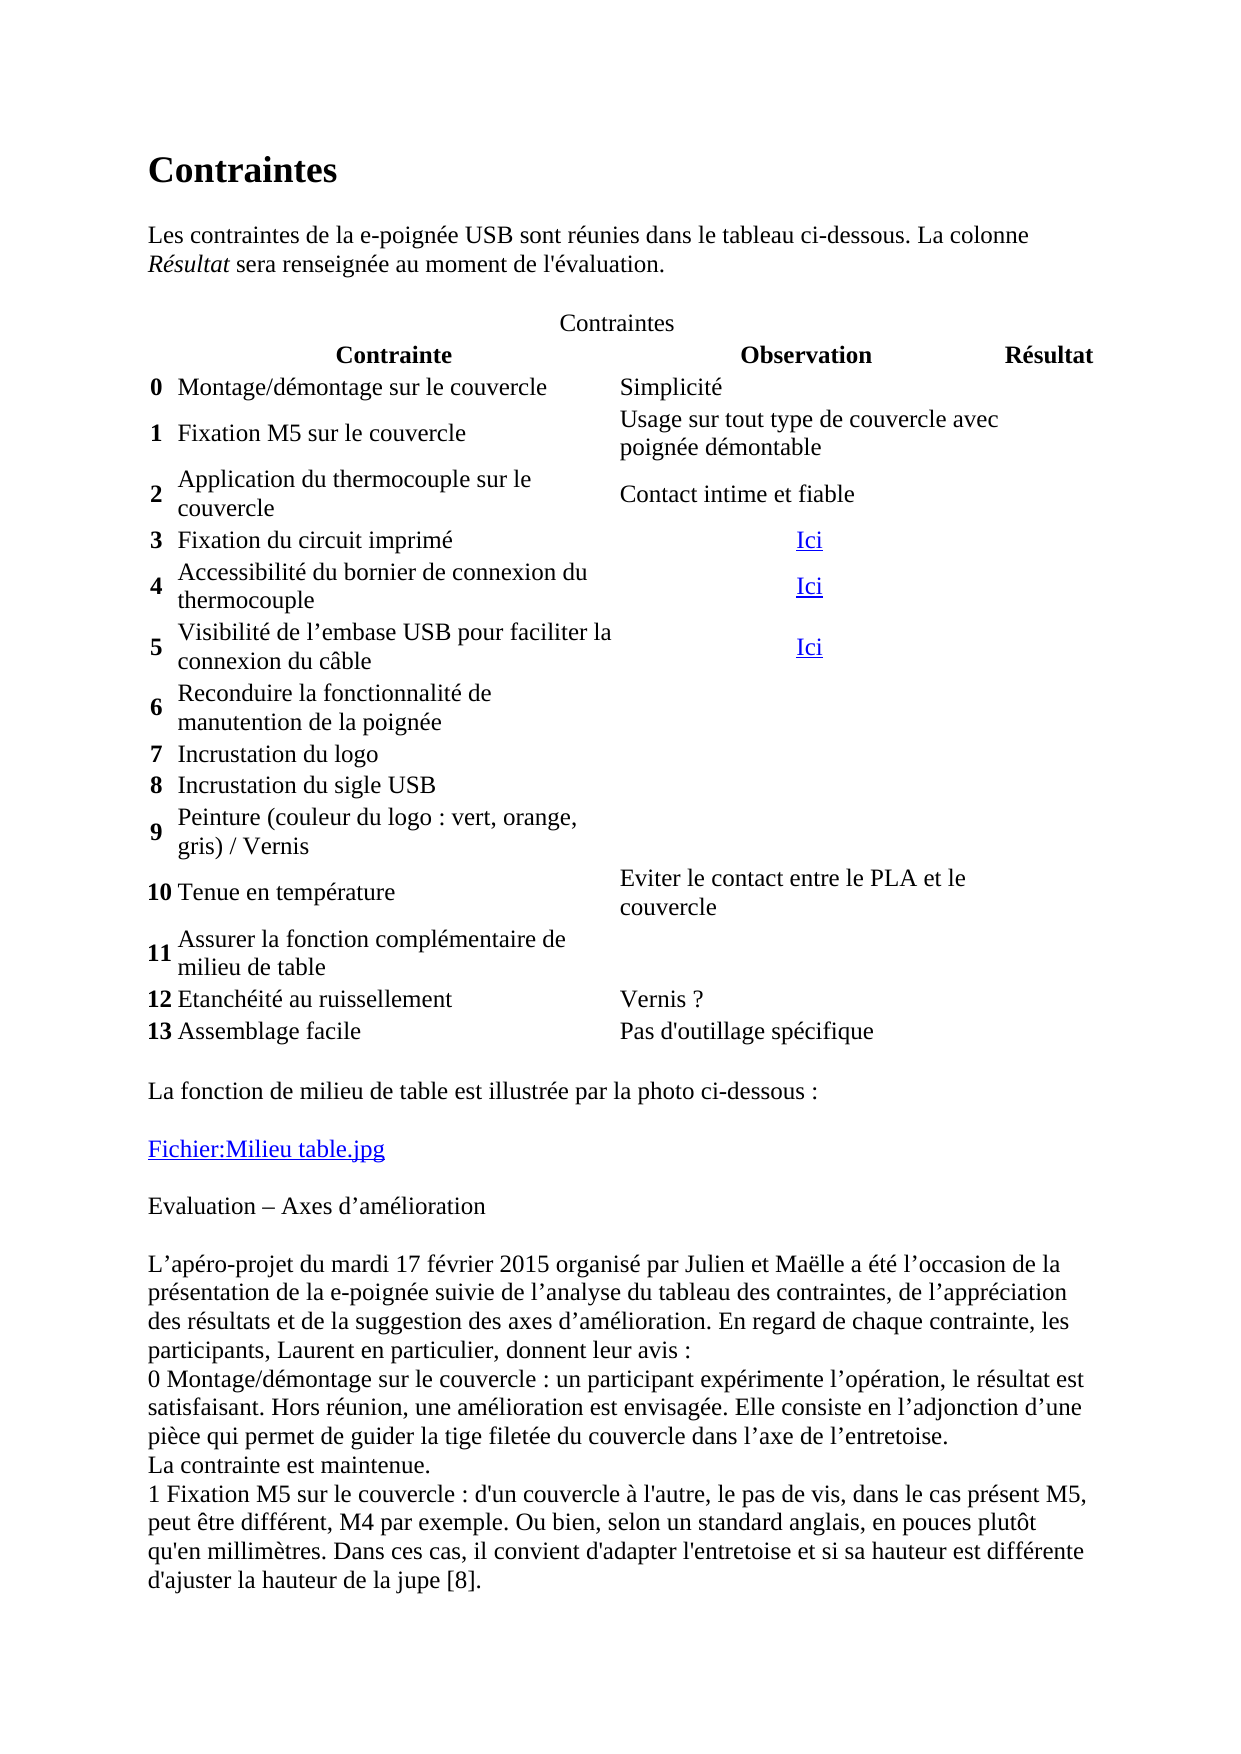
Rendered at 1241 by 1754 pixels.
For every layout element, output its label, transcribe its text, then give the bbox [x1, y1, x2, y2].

table_cell 2 [143, 463, 176, 523]
text Fichier:Milieu table.jpg [148, 1134, 1093, 1162]
table_cell Assurer la fonction complémentaire de milieu de table [176, 922, 618, 983]
table_cell Application du thermocouple sur le couvercle [176, 463, 618, 523]
table_cell [1001, 737, 1097, 769]
table_cell 1 [143, 402, 176, 463]
table_cell 10 [143, 862, 176, 922]
table_cell [618, 677, 1001, 737]
table_cell 0 [143, 370, 176, 402]
table_cell Ici [618, 524, 1001, 555]
table_cell 3 [143, 524, 176, 555]
text La contrainte est maintenue. [148, 1450, 1093, 1479]
table_cell 13 [143, 1015, 176, 1047]
table_cell [1001, 801, 1097, 862]
table_cell Visibilité de l’embase USB pour faciliter la connexion du câble [176, 616, 618, 677]
table_cell Eviter le contact entre le PLA et le couvercle [618, 862, 1001, 922]
table_cell 5 [143, 616, 176, 677]
table_cell Vernis ? [618, 983, 1001, 1015]
table_cell [1001, 677, 1097, 737]
table_cell [1001, 370, 1097, 402]
table_cell [618, 922, 1001, 983]
table_cell Tenue en température [176, 862, 618, 922]
table_cell Peinture (couleur du logo : vert, orange, gris) / Vernis [176, 801, 618, 862]
table_cell [1001, 402, 1097, 463]
text 1 Fixation M5 sur le couvercle : d'un couvercle à l'autre, le pas de vis, dans le cas présent M5, peut être différent, M4 par exemple. Ou bien, selon un standard anglais, en pouces plutôt qu'en millimètres. Dans ces cas, il convient d'adapter l'entretoise et si sa hauteur est différente d'ajuster la hauteur de la jupe [8]. [148, 1479, 1093, 1594]
text Evaluation – Axes d’amélioration [148, 1191, 1093, 1220]
table_cell Résultat [1001, 339, 1097, 370]
table_cell 8 [143, 769, 176, 801]
table_cell Assemblage facile [176, 1015, 618, 1047]
text Les contraintes de la e-poignée USB sont réunies dans le tableau ci-dessous. La colonne Résultat sera renseignée au moment de l'évaluation. [148, 220, 1093, 277]
table_cell Fixation du circuit imprimé [176, 524, 618, 555]
table_cell Incrustation du logo [176, 737, 618, 769]
table_cell Simplicité [618, 370, 1001, 402]
table_cell [1001, 922, 1097, 983]
table_cell [1001, 555, 1097, 616]
table_cell Etanchéité au ruissellement [176, 983, 618, 1015]
table_cell 9 [143, 801, 176, 862]
table_cell Reconduire la fonctionnalité de manutention de la poignée [176, 677, 618, 737]
table_cell [1001, 769, 1097, 801]
table_cell [1001, 1015, 1097, 1047]
table_cell Usage sur tout type de couvercle avec poignée démontable [618, 402, 1001, 463]
table_cell Contact intime et fiable [618, 463, 1001, 523]
table_cell [1001, 463, 1097, 523]
subtitle Contraintes [148, 148, 1093, 191]
table_header Contraintes [143, 307, 1097, 338]
table_cell Ici [618, 555, 1001, 616]
table_cell [1001, 983, 1097, 1015]
table_cell Observation [618, 339, 1001, 370]
text 0 Montage/démontage sur le couvercle : un participant expérimente l’opération, le résultat est satisfaisant. Hors réunion, une amélioration est envisagée. Elle consiste en l’adjonction d’une pièce qui permet de guider la tige filetée du couvercle dans l’axe de l’entretoise. [148, 1364, 1093, 1450]
text L’apéro-projet du mardi 17 février 2015 organisé par Julien et Maëlle a été l’occasion de la présentation de la e-poignée suivie de l’analyse du tableau des contraintes, de l’appréciation des résultats et de la suggestion des axes d’amélioration. En regard de chaque contrainte, les participants, Laurent en particulier, donnent leur avis : [148, 1249, 1093, 1364]
table_cell 11 [143, 922, 176, 983]
table_cell Fixation M5 sur le couvercle [176, 402, 618, 463]
table_cell 6 [143, 677, 176, 737]
table_cell [1001, 524, 1097, 555]
table_cell Incrustation du sigle USB [176, 769, 618, 801]
table_cell Pas d'outillage spécifique [618, 1015, 1001, 1047]
table_cell [1001, 862, 1097, 922]
table_cell Contrainte [176, 339, 618, 370]
table_cell [618, 801, 1001, 862]
table_cell 7 [143, 737, 176, 769]
table_cell [143, 339, 176, 370]
table_cell Ici [618, 616, 1001, 677]
table_cell Accessibilité du bornier de connexion du thermocouple [176, 555, 618, 616]
table_cell Montage/démontage sur le couvercle [176, 370, 618, 402]
table_cell [1001, 616, 1097, 677]
table_cell [618, 737, 1001, 769]
text La fonction de milieu de table est illustrée par la photo ci-dessous : [148, 1076, 1093, 1104]
table_cell 12 [143, 983, 176, 1015]
table_cell 4 [143, 555, 176, 616]
table_cell [618, 769, 1001, 801]
